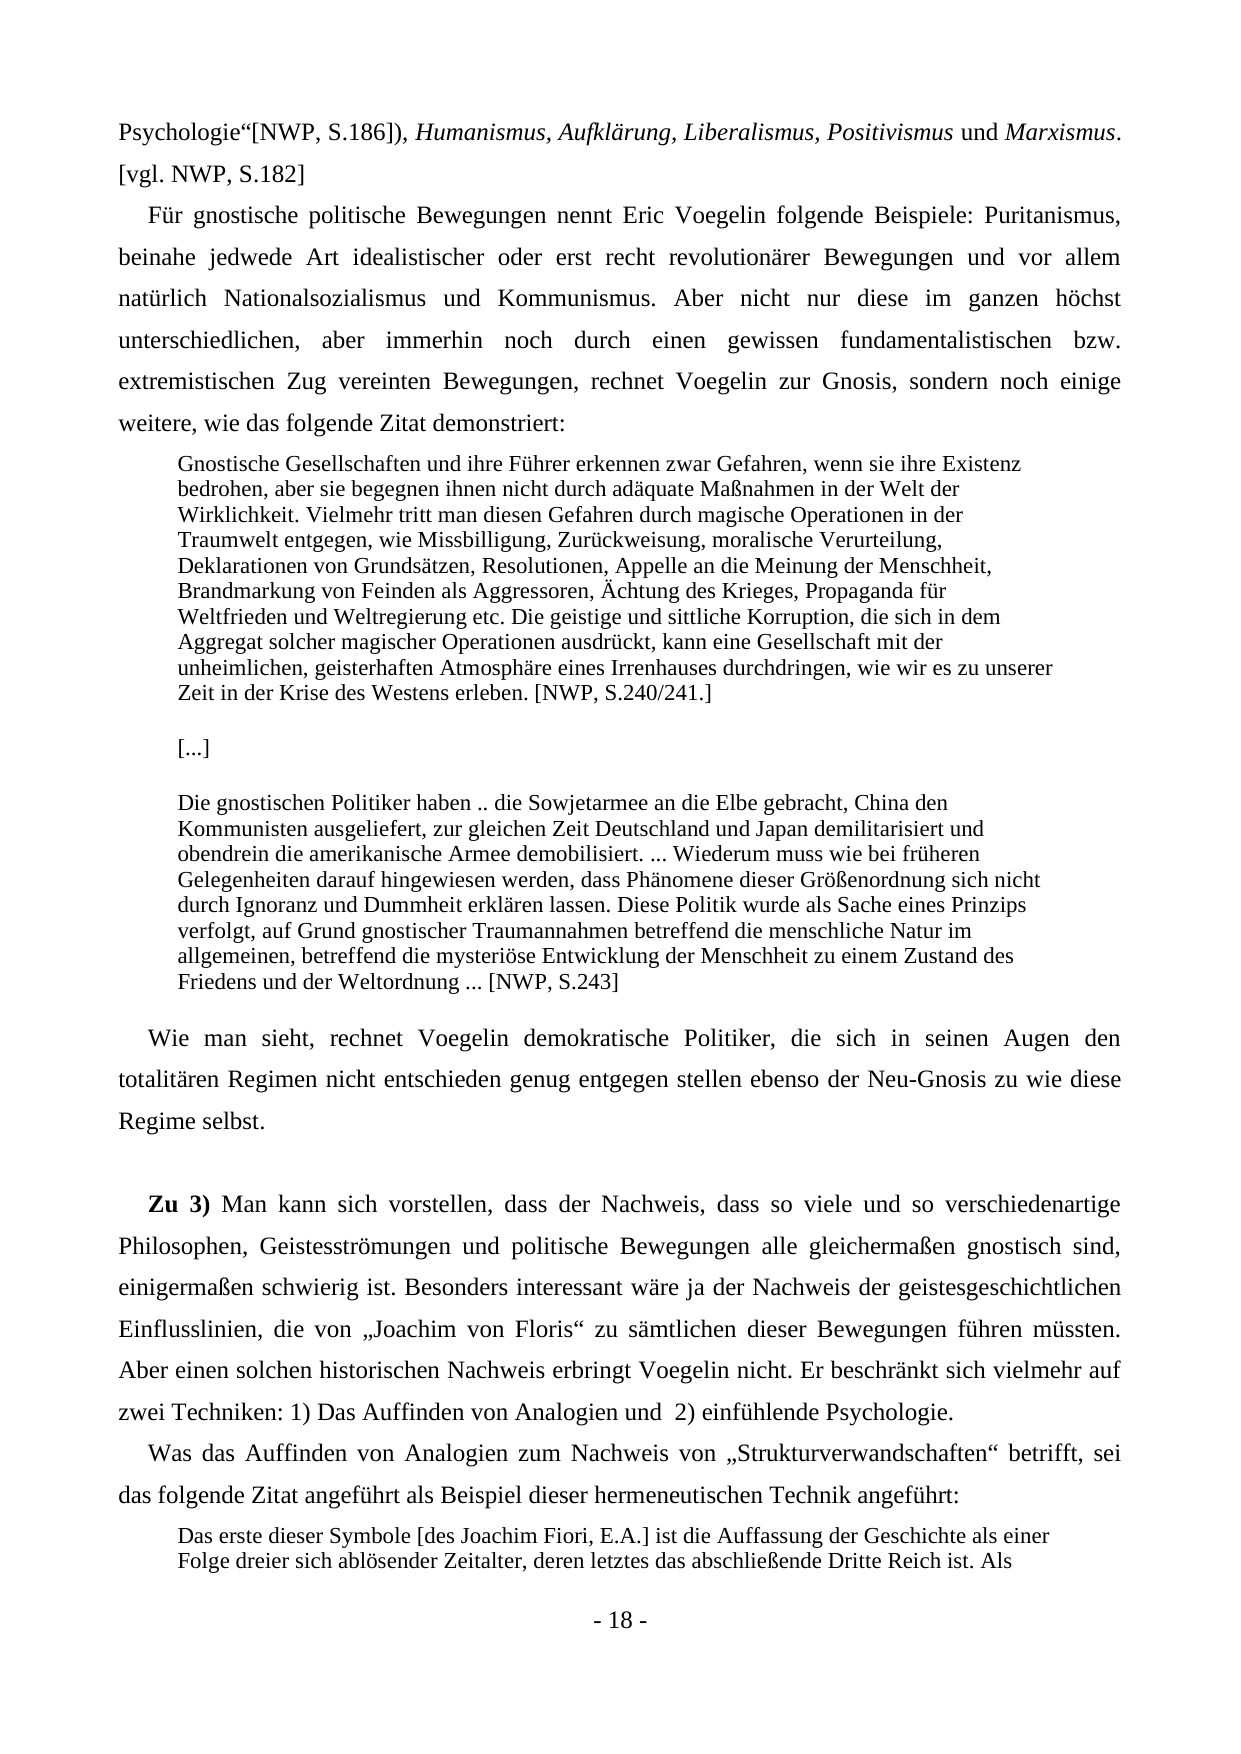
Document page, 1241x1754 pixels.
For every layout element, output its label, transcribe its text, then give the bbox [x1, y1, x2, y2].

text Das erste dieser Symbole [des Joachim Fiori, E.A.] ist die Auffassung der Geschichte als einer Folge dreier sich ablösender Zeitalter, deren letztes das abschließende Dritte Reich ist. Als [177, 1523, 1063, 1574]
text Was das Auffinden von Analogien zum Nachweis von „Strukturverwandschaften“ betrifft, sei das folgende Zitat angeführt als Beispiel dieser hermeneutischen Technik angeführt: [118, 1439, 1122, 1509]
text Für gnostische politische Bewegungen nennt Eric Voegelin folgende Beispiele: Puritanismus, beinahe jedwede Art idealistischer oder erst recht revolutionärer Bewegungen und vor allem natürlich Nationalsozialismus und Kommunismus. Aber nicht nur diese im ganzen höchst unterschiedlichen, aber immerhin noch durch einen gewissen fundamentalistischen bzw. extremistischen Zug vereinten Bewegungen, rechnet Voegelin zur Gnosis, sondern noch einige weitere, wie das folgende Zitat demonstriert: [118, 201, 1122, 437]
text Psychologie“[NWP, S.186]), Humanismus, Aufklärung, Liberalismus, Positivismus und Marxismus. [vgl. NWP, S.182] [118, 118, 1122, 187]
text [...] [177, 735, 1063, 761]
text Gnostische Gesellschaften und ihre Führer erkennen zwar Gefahren, wenn sie ihre Existenz bedrohen, aber sie begegnen ihnen nicht durch adäquate Maßnahmen in der Welt der Wirklichkeit. Vielmehr tritt man diesen Gefahren durch magische Operationen in der Traumwelt entgegen, wie Missbilligung, Zurückweisung, moralische Verurteilung, Deklarationen von Grundsätzen, Resolutionen, Appelle an die Meinung der Menschheit, Brandmarkung von Feinden als Aggressoren, Ächtung des Krieges, Propaganda für Weltfrieden und Weltregierung etc. Die geistige und sittliche Korruption, die sich in dem Aggregat solcher magischer Operationen ausdrückt, kann eine Gesellschaft mit der unheimlichen, geisterhaften Atmosphäre eines Irrenhauses durchdringen, wie wir es zu unserer Zeit in der Krise des Westens erleben. [NWP, S.240/241.] [177, 451, 1063, 706]
text Die gnostischen Politiker haben .. die Sowjetarmee an die Elbe gebracht, China den Kommunisten ausgeliefert, zur gleichen Zeit Deutschland und Japan demilitarisiert und obendrein die amerikanische Armee demobilisiert. ... Wiederum muss wie bei früheren Gelegenheiten darauf hingewiesen werden, dass Phänomene dieser Größenordnung sich nicht durch Ignoranz und Dummheit erklären lassen. Diese Politik wurde als Sache eines Prinzips verfolgt, auf Grund gnostischer Traumannahmen betreffend die menschliche Natur im allgemeinen, betreffend die mysteriöse Entwicklung der Menschheit zu einem Zustand des Friedens und der Weltordnung ... [NWP, S.243] [177, 790, 1063, 994]
text Zu 3) Man kann sich vorstellen, dass der Nachweis, dass so viele und so verschiedenartige Philosophen, Geistesströmungen und politische Bewegungen alle gleichermaßen gnostisch sind, einigermaßen schwierig ist. Besonders interessant wäre ja der Nachweis der geistesgeschichtlichen Einflusslinien, die von „Joachim von Floris“ zu sämtlichen dieser Bewegungen führen müssten. Aber einen solchen historischen Nachweis erbringt Voegelin nicht. Er beschränkt sich vielmehr auf zwei Techniken: 1) Das Auffinden von Analogien und 2) einfühlende Psychologie. [118, 1190, 1122, 1426]
text Wie man sieht, rechnet Voegelin demokratische Politiker, die sich in seinen Augen den totalitären Regimen nicht entschieden genug entgegen stellen ebenso der Neu-Gnosis zu wie diese Regime selbst. [118, 1024, 1122, 1135]
